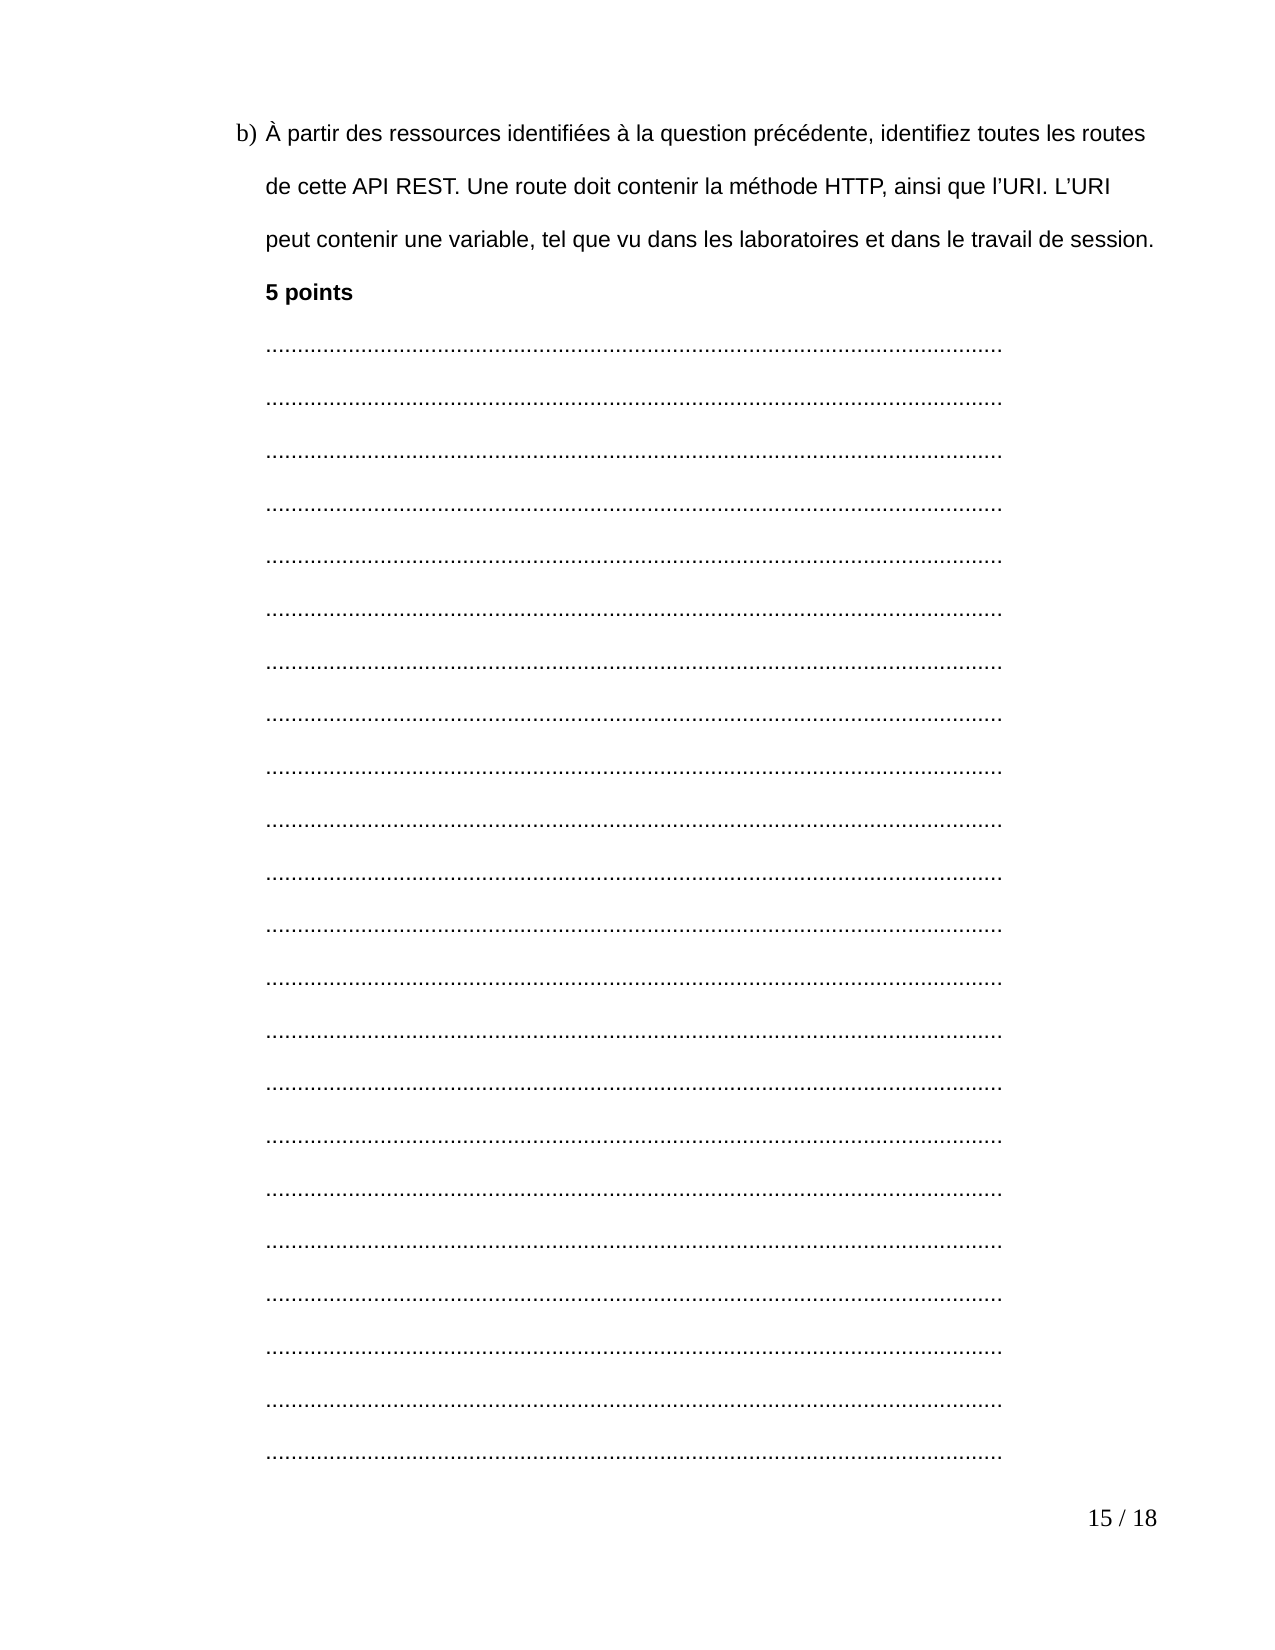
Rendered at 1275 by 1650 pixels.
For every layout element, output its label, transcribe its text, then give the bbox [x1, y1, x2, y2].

list À partir des ressources identifiées à la question précédente, identifiez toutes les routes de cette API REST. Une route doit contenir la méthode HTTP, ainsi que l’URI. L’URI peut contenir une variable, tel que vu dans les laboratoires et dans le travail de session. 5 points [236, 118, 1157, 1464]
